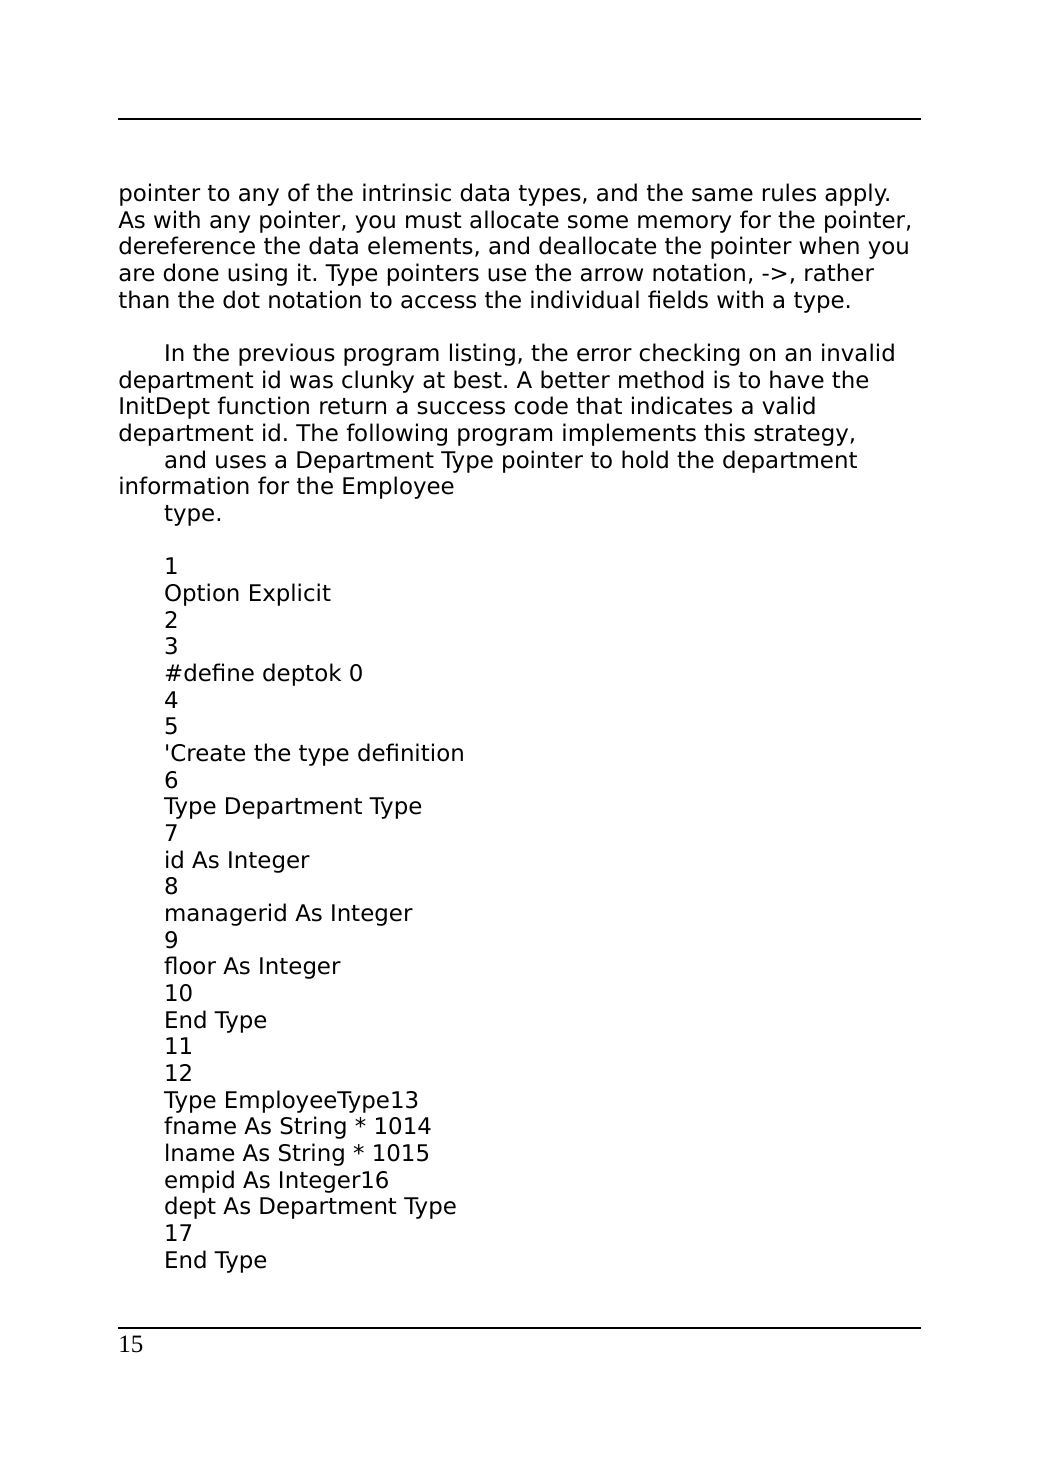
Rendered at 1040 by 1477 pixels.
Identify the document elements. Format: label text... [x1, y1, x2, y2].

text Type EmployeeType13 [118, 1087, 921, 1113]
text 10 [118, 980, 921, 1007]
text id As Integer [118, 847, 921, 873]
text fname As String * 1014 [118, 1113, 921, 1140]
text #define deptok 0 [118, 660, 921, 687]
text 11 [118, 1033, 921, 1060]
text 5 [118, 713, 921, 740]
text 17 [118, 1220, 921, 1247]
text pointer to any of the intrinsic data types, and the same rules apply. As with any pointer, you must allocate some memory for the pointer, dereference the data elements, and deallocate the pointer when you are done using it. Type pointers use the arrow notation, ->, rather than the dot notation to access the individual fields with a type. [118, 180, 921, 313]
text empid As Integer16 [118, 1167, 921, 1193]
text 7 [118, 820, 921, 847]
text 12 [118, 1060, 921, 1087]
text 6 [118, 767, 921, 793]
text 8 [118, 873, 921, 900]
text 3 [118, 633, 921, 660]
text 4 [118, 687, 921, 713]
text 2 [118, 607, 921, 633]
text End Type [118, 1007, 921, 1033]
text End Type [118, 1247, 921, 1273]
text type. [118, 500, 921, 527]
text Option Explicit [118, 580, 921, 607]
text 'Create the type definition [118, 740, 921, 767]
text lname As String * 1015 [118, 1140, 921, 1167]
text dept As Department Type [118, 1193, 921, 1220]
text managerid As Integer [118, 900, 921, 927]
text 9 [118, 927, 921, 953]
text and uses a Department Type pointer to hold the department information for the Employee [118, 447, 921, 500]
text Type Department Type [118, 793, 921, 820]
text 1 [118, 553, 921, 580]
text In the previous program listing, the error checking on an invalid department id was clunky at best. A better method is to have the InitDept function return a success code that indicates a valid department id. The following program implements this strategy, [118, 340, 921, 447]
text floor As Integer [118, 953, 921, 980]
